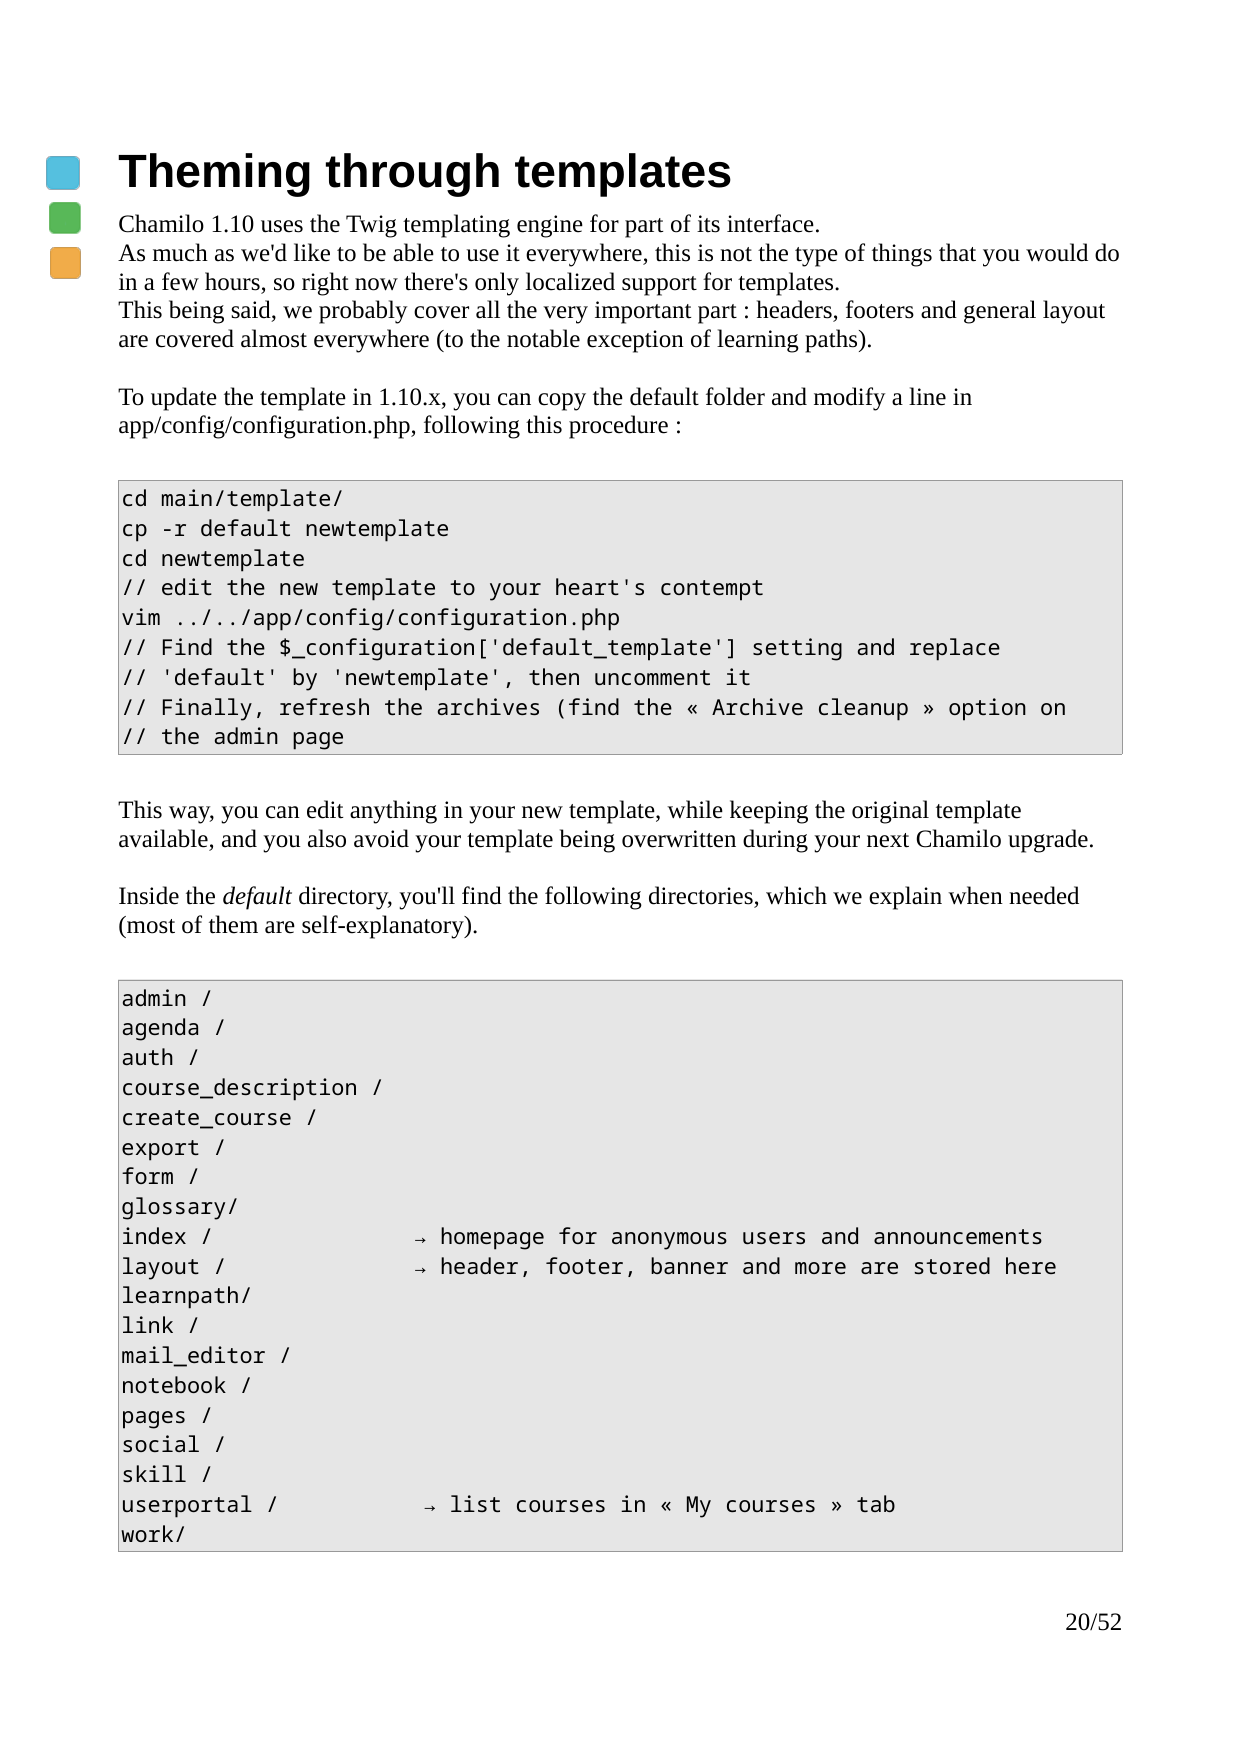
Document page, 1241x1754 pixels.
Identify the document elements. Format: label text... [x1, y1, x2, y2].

text As much as we'd like to be able to use it everywhere, this is not the type of things that you would do in a few hours, so right now there's only localized support for templates. [118, 238, 1122, 296]
text Chamilo 1.10 uses the Twig templating engine for part of its interface. [118, 209, 1122, 238]
text Inside the default directory, you'll find the following directories, which we explain when needed (most of them are self-explanatory). [118, 881, 1122, 939]
text admin / agenda / auth / course_description / create_course / export / form / glossary/ index / → homepage for anonymous users and announcements layout / → header, footer, banner and more are stored here learnpath/ link / mail_editor / notebook / pages / social / skill / userportal / → list courses in « My courses » tab work/ [119, 981, 1122, 1551]
text This way, you can edit anything in your new template, while keeping the original template available, and you also avoid your template being overwritten during your next Chamilo upgrade. [118, 795, 1122, 853]
text cd main/template/ cp -r default newtemplate cd newtemplate // edit the new template to your heart's contempt vim ../../app/config/configuration.php // Find the $_configuration['default_template'] setting and replace // 'default' by 'newtemplate', then uncomment it // Finally, refresh the archives (find the « Archive cleanup » option on // the admin page [119, 481, 1122, 754]
subtitle Theming through templates [118, 143, 1122, 197]
text To update the template in 1.10.x, you can copy the default folder and modify a line in app/config/configuration.php, following this procedure : [118, 382, 1122, 439]
picture [49, 247, 82, 280]
picture [48, 201, 82, 235]
text This being said, we probably cover all the very important part : headers, footers and general layout are covered almost everywhere (to the notable exception of learning paths). [118, 296, 1122, 353]
picture [45, 156, 81, 191]
